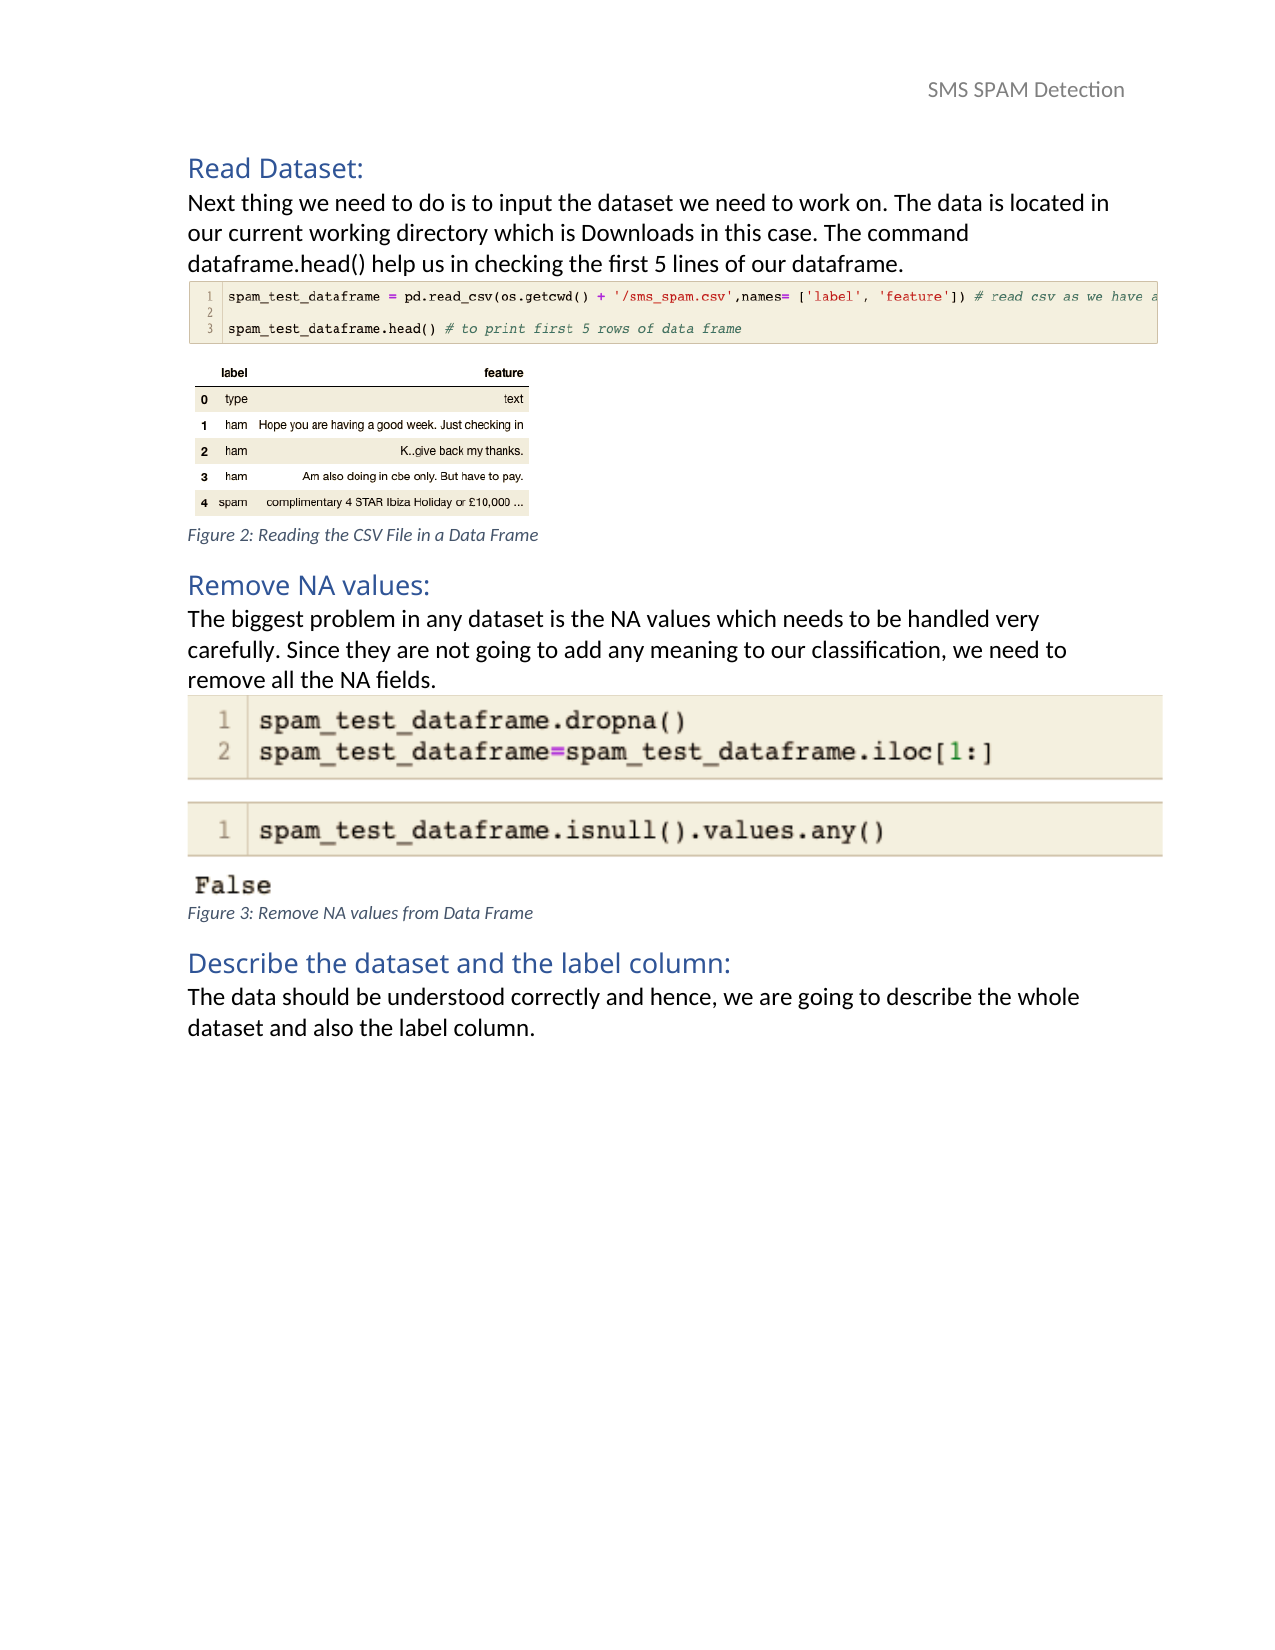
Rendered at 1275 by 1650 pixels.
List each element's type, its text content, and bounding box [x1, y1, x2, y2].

subtitle Remove NA values: [187, 566, 1125, 603]
text Figure 2: Reading the CSV File in a Data Frame [150, 523, 1125, 546]
text The biggest problem in any dataset is the NA values which needs to be handled very carefully. Since they are not going to add any meaning to our classification, we need to remove all the NA fields. [187, 603, 1125, 695]
text The data should be understood correctly and hence, we are going to describe the whole dataset and also the label column. [187, 981, 1125, 1042]
subtitle Describe the dataset and the label column: [187, 944, 1125, 981]
text Read Dataset: Next thing we need to do is to input the dataset we need to work on. The data is located in our current working directory which is Downloads in this case. The command dataframe.head() help us in checking the first 5 lines of our dataframe. [187, 150, 1125, 278]
picture [187, 695, 1163, 901]
picture [187, 278, 1163, 523]
text Figure 3: Remove NA values from Data Frame [150, 901, 1125, 924]
